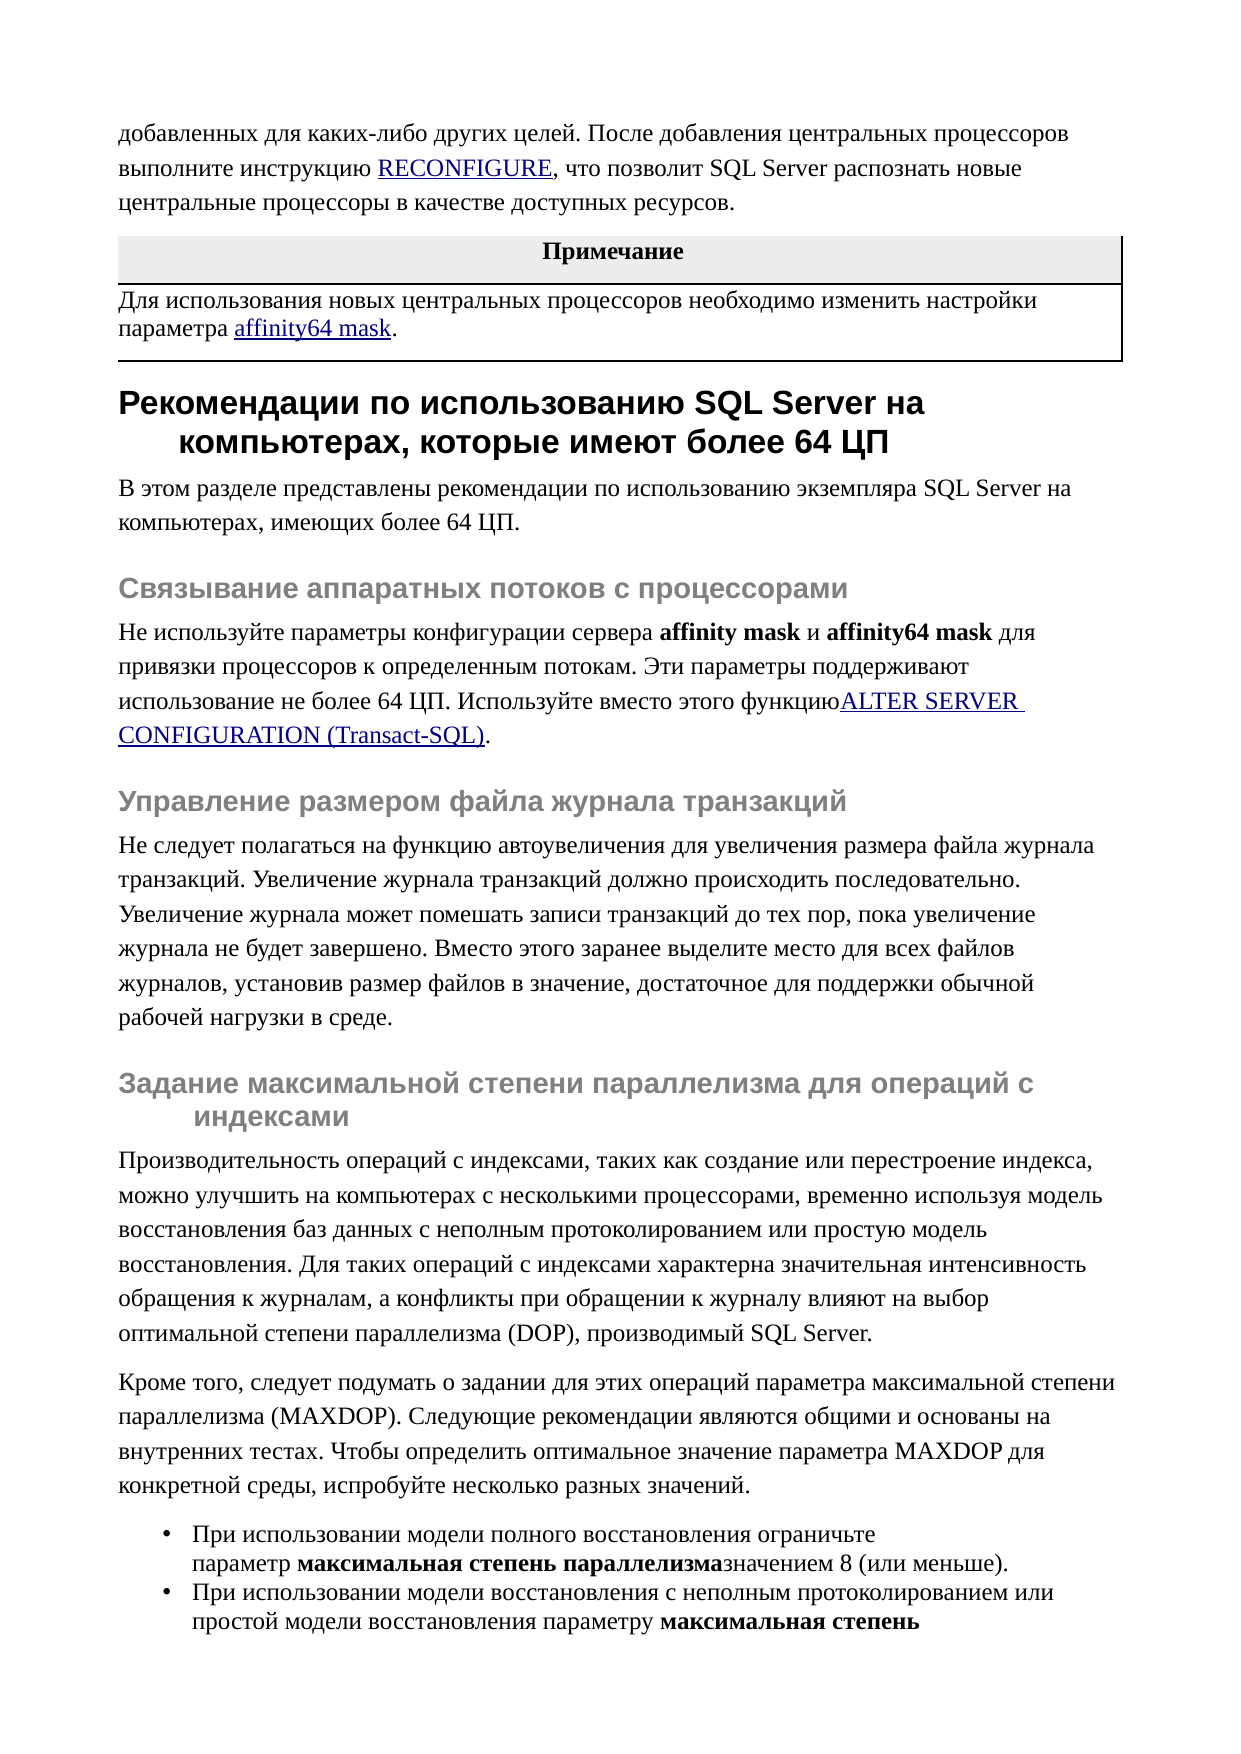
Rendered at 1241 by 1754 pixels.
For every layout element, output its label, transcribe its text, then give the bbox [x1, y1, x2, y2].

list При использовании модели восстановления с неполным протоколированием или простой модели восстановления параметру максимальная степень [162, 1577, 1122, 1634]
list При использовании модели полного восстановления ограничьте параметр максимальная степень параллелизмазначением 8 (или меньше). [162, 1519, 1122, 1577]
text Кроме того, следует подумать о задании для этих операций параметра максимальной степени параллелизма (MAXDOP). Следующие рекомендации являются общими и основаны на внутренних тестах. Чтобы определить оптимальное значение параметра MAXDOP для конкретной среды, испробуйте несколько разных значений. [118, 1367, 1122, 1499]
subtitle Управление размером файла журнала транзакций [118, 784, 1122, 817]
text Не используйте параметры конфигурации сервера affinity mask и affinity64 mask для привязки процессоров к определенным потокам. Эти параметры поддерживают использование не более 64 ЦП. Используйте вместо этого функциюALTER SERVER CONFIGURATION (Transact-SQL). [118, 617, 1122, 749]
subtitle Связывание аппаратных потоков с процессорами [118, 571, 1122, 604]
subtitle Задание максимальной степени параллелизма для операций с индексами [118, 1066, 1122, 1133]
subtitle Рекомендации по использованию SQL Server на компьютерах, которые имеют более 64 ЦП [118, 383, 1122, 460]
text Производительность операций с индексами, таких как создание или перестроение индекса, можно улучшить на компьютерах с несколькими процессорами, временно используя модель восстановления баз данных с неполным протоколированием или простую модель восстановления. Для таких операций с индексами характерна значительная интенсивность обращения к журналам, а конфликты при обращении к журналу влияют на выбор оптимальной степени параллелизма (DOP), производимый SQL Server. [118, 1146, 1122, 1347]
table_cell Для использования новых центральных процессоров необходимо изменить настройки параметра affinity64 mask. [118, 285, 1121, 360]
text добавленных для каких-либо других целей. После добавления центральных процессоров выполните инструкцию RECONFIGURE, что позволит SQL Server распознать новые центральные процессоры в качестве доступных ресурсов. [118, 118, 1122, 216]
text В этом разделе представлены рекомендации по использованию экземпляра SQL Server на компьютерах, имеющих более 64 ЦП. [118, 473, 1122, 536]
text Не следует полагаться на функцию автоувеличения для увеличения размера файла журнала транзакций. Увеличение журнала транзакций должно происходить последовательно. Увеличение журнала может помешать записи транзакций до тех пор, пока увеличение журнала не будет завершено. Вместо этого заранее выделите место для всех файлов журналов, установив размер файлов в значение, достаточное для поддержки обычной рабочей нагрузки в среде. [118, 830, 1122, 1031]
table_header Примечание [118, 236, 1121, 283]
